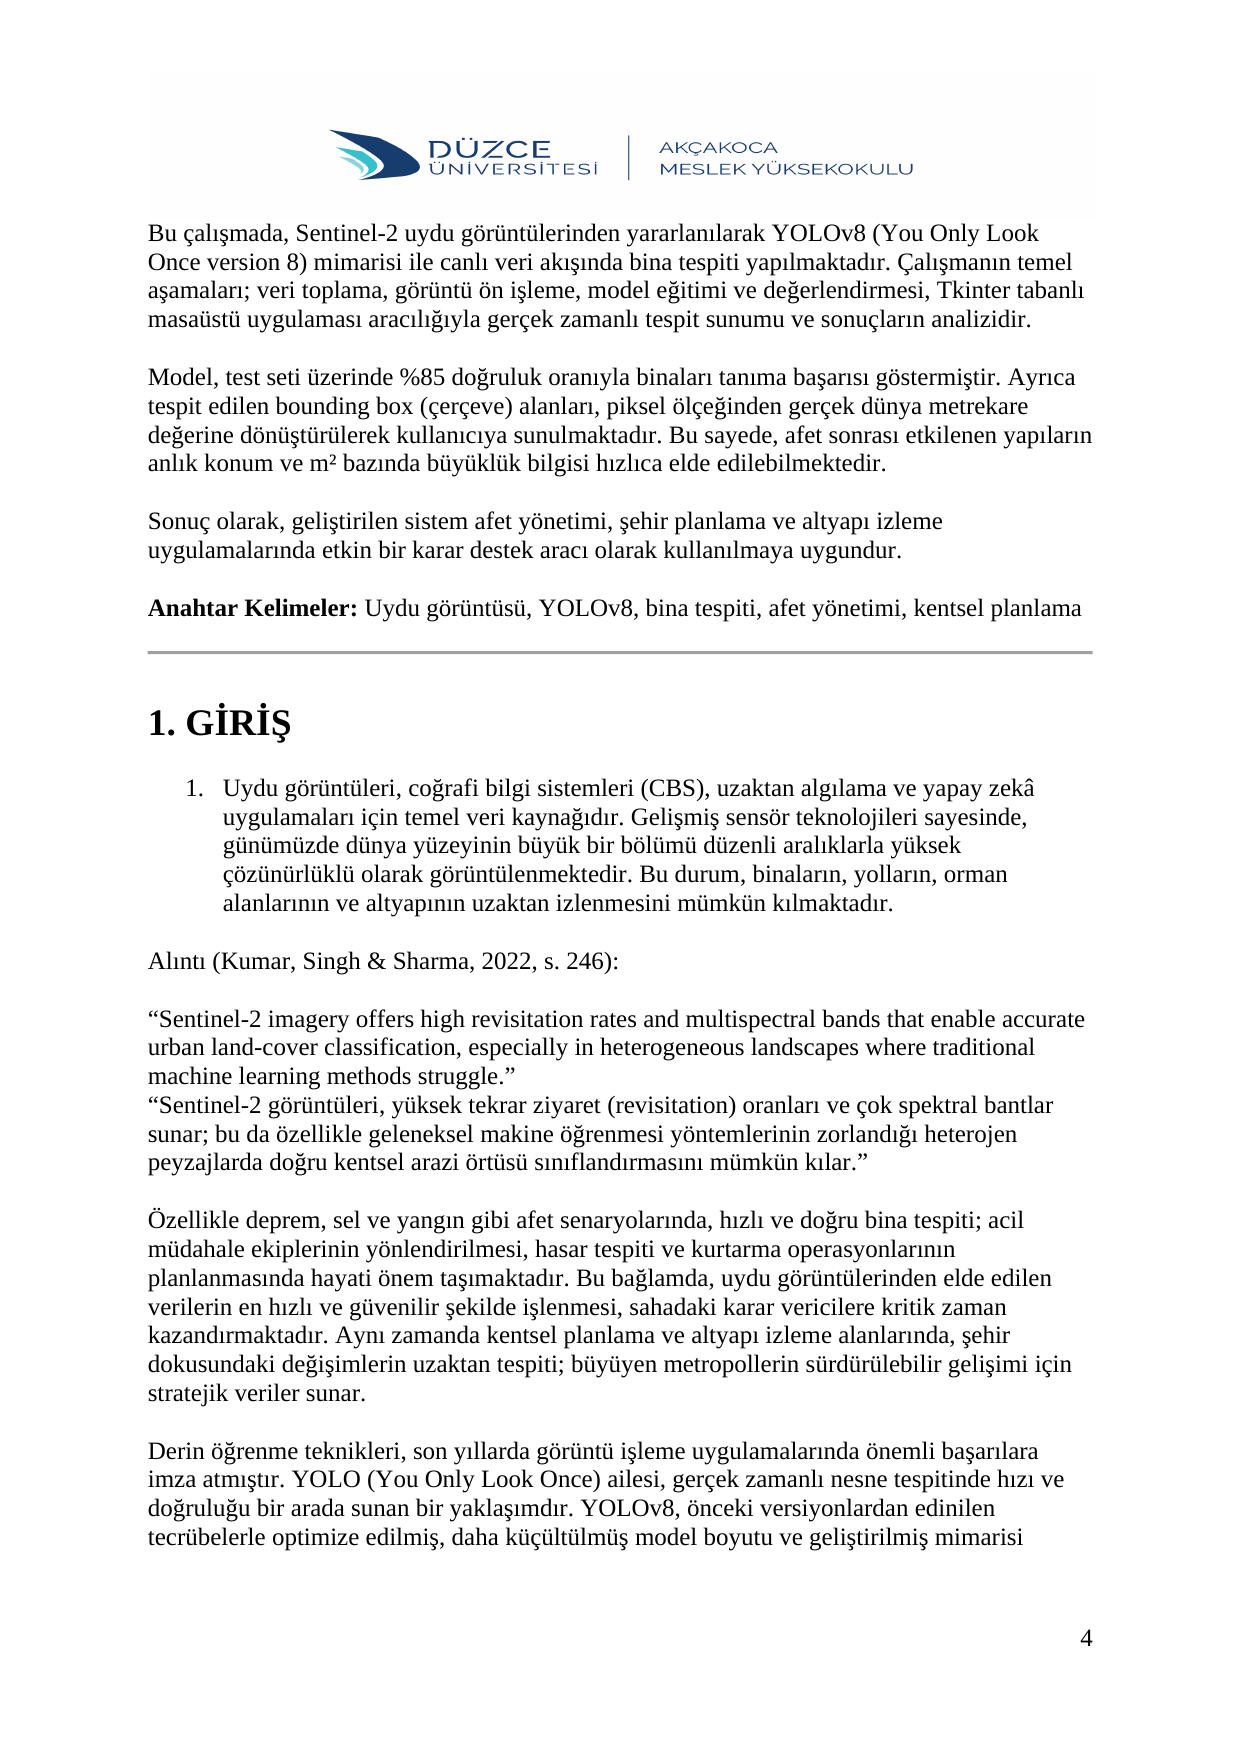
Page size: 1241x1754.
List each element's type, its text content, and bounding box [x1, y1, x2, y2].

picture [147, 73, 1096, 219]
text Bu çalışmada, Sentinel-2 uydu görüntülerinden yararlanılarak YOLOv8 (You Only Look Once version 8) mimarisi ile canlı veri akışında bina tespiti yapılmaktadır. Çalışmanın temel aşamaları; veri toplama, görüntü ön işleme, model eğitimi ve değerlendirmesi, Tkinter tabanlı masaüstü uygulaması aracılığıyla gerçek zamanlı tespit sunumu ve sonuçların analizidir. [148, 219, 1093, 333]
subtitle 1. GİRİŞ [148, 701, 1093, 744]
text Özellikle deprem, sel ve yangın gibi afet senaryolarında, hızlı ve doğru bina tespiti; acil müdahale ekiplerinin yönlendirilmesi, hasar tespiti ve kurtarma operasyonlarının planlanmasında hayati önem taşımaktadır. Bu bağlamda, uydu görüntülerinden elde edilen verilerin en hızlı ve güvenilir şekilde işlenmesi, sahadaki karar vericilere kritik zaman kazandırmaktadır. Aynı zamanda kentsel planlama ve altyapı izleme alanlarında, şehir dokusundaki değişimlerin uzaktan tespiti; büyüyen metropollerin sürdürülebilir gelişimi için stratejik veriler sunar. [148, 1205, 1093, 1407]
text Sonuç olarak, geliştirilen sistem afet yönetimi, şehir planlama ve altyapı izleme uygulamalarında etkin bir karar destek aracı olarak kullanılmaya uygundur. [148, 506, 1093, 564]
text “Sentinel-2 imagery offers high revisitation rates and multispectral bands that enable accurate urban land-cover classification, especially in heterogeneous landscapes where traditional machine learning methods struggle.” “Sentinel-2 görüntüleri, yüksek tekrar ziyaret (revisitation) oranları ve çok spektral bantlar sunar; bu da özellikle geleneksel makine öğrenmesi yöntemlerinin zorlandığı heterojen peyzajlarda doğru kentsel arazi örtüsü sınıflandırmasını mümkün kılar.” [148, 1004, 1093, 1176]
text Anahtar Kelimeler: Uydu görüntüsü, YOLOv8, bina tespiti, afet yönetimi, kentsel planlama [148, 593, 1093, 622]
text Alıntı (Kumar, Singh & Sharma, 2022, s. 246): [148, 946, 1093, 974]
list Uydu görüntüleri, coğrafi bilgi sistemleri (CBS), uzaktan algılama ve yapay zekâ uygulamaları için temel veri kaynağıdır. Gelişmiş sensör teknolojileri sayesinde, günümüzde dünya yüzeyinin büyük bir bölümü düzenli aralıklarla yüksek çözünürlüklü olarak görüntülenmektedir. Bu durum, binaların, yolların, orman alanlarının ve altyapının uzaktan izlenmesini mümkün kılmaktadır. [185, 773, 1093, 917]
text Derin öğrenme teknikleri, son yıllarda görüntü işleme uygulamalarında önemli başarılara imza atmıştır. YOLO (You Only Look Once) ailesi, gerçek zamanlı nesne tespitinde hızı ve doğruluğu bir arada sunan bir yaklaşımdır. YOLOv8, önceki versiyonlardan edinilen tecrübelerle optimize edilmiş, daha küçültülmüş model boyutu ve geliştirilmiş mimarisi [148, 1436, 1093, 1551]
text Model, test seti üzerinde %85 doğruluk oranıyla binaları tanıma başarısı göstermiştir. Ayrıca tespit edilen bounding box (çerçeve) alanları, piksel ölçeğinden gerçek dünya metrekare değerine dönüştürülerek kullanıcıya sunulmaktadır. Bu sayede, afet sonrası etkilenen yapıların anlık konum ve m² bazında büyüklük bilgisi hızlıca elde edilebilmektedir. [148, 362, 1093, 477]
